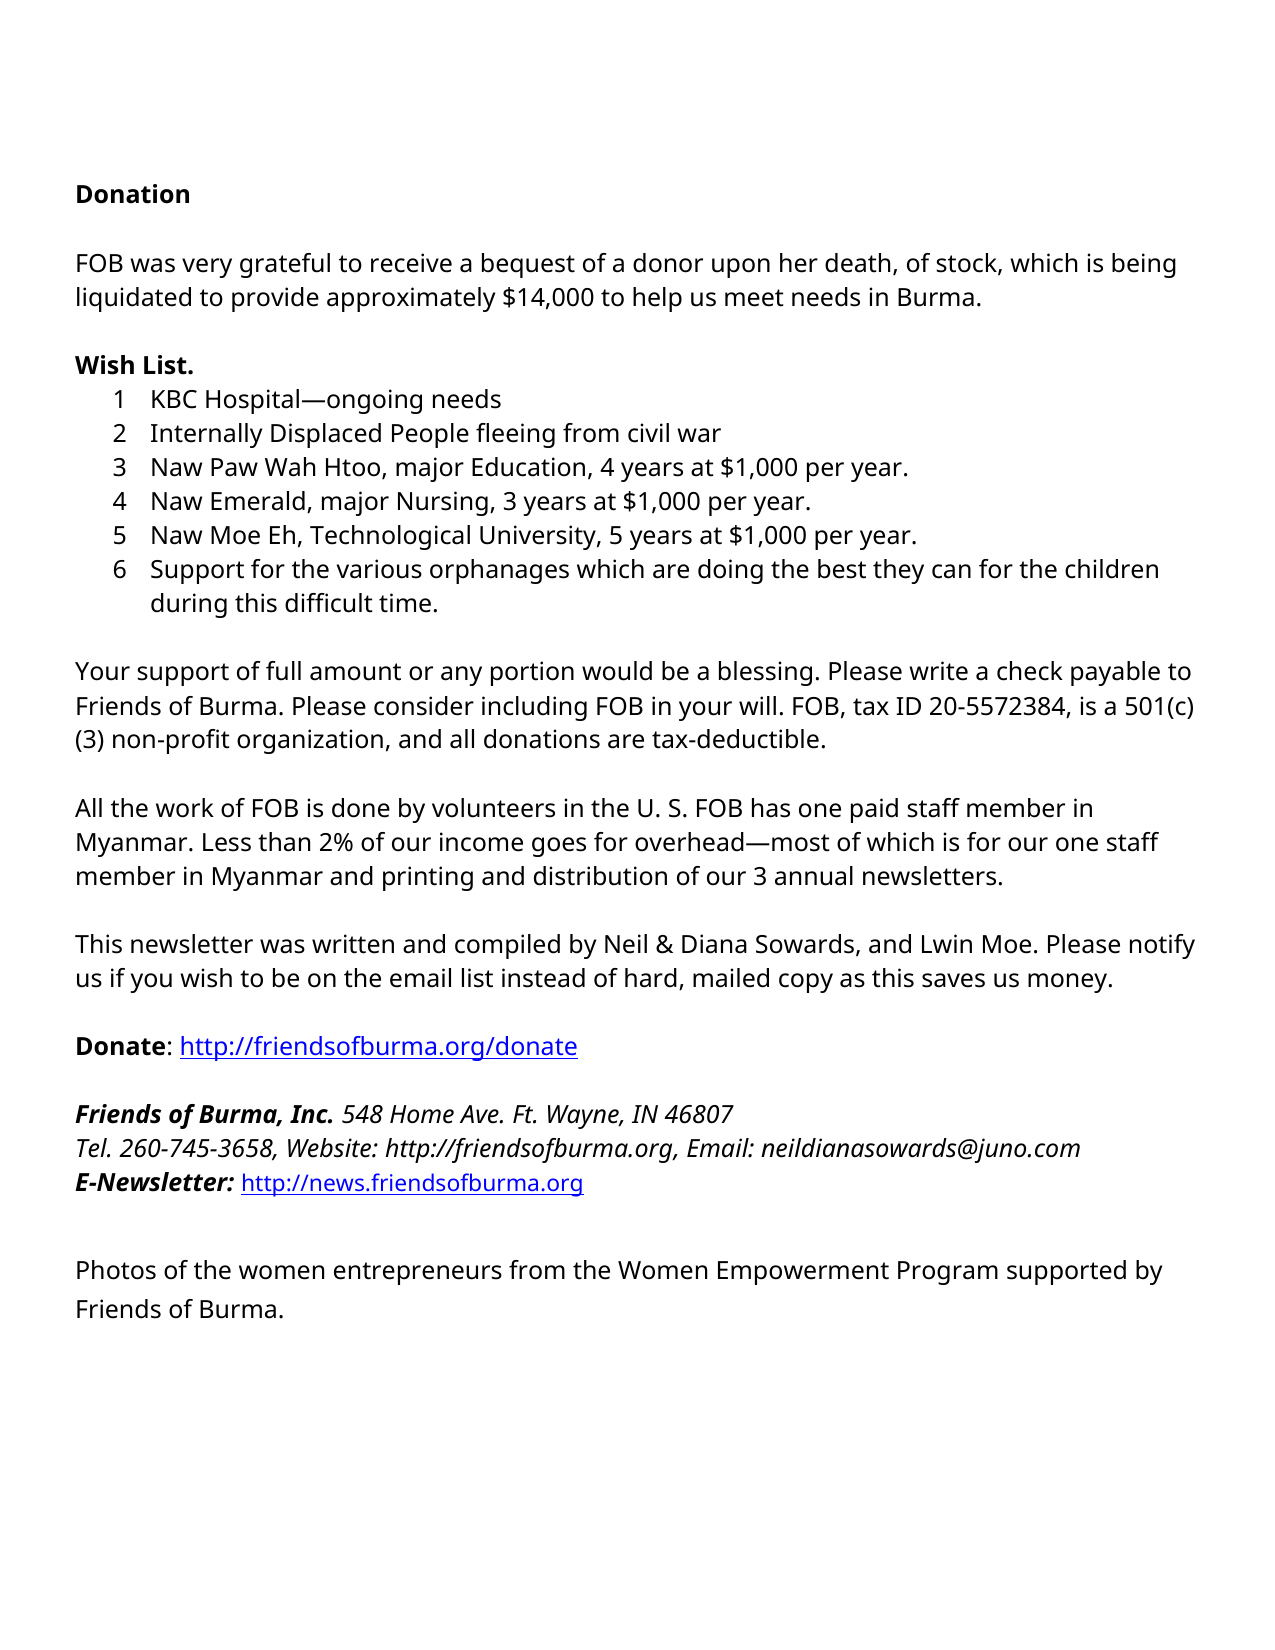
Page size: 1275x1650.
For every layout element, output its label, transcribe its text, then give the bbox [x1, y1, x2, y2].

text All the work of FOB is done by volunteers in the U. S. FOB has one paid staff member in Myanmar. Less than 2% of our income goes for overhead—most of which is for our one staff member in Myanmar and printing and distribution of our 3 annual newsletters. [75, 790, 1200, 892]
list Support for the various orphanages which are doing the best they can for the children during this difficult time. [112, 552, 1200, 620]
text Photos of the women entrepreneurs from the Women Empowerment Program supported by Friends of Burma. [75, 1253, 1200, 1326]
text Donation [75, 177, 1200, 211]
list Naw Paw Wah Htoo, major Education, 4 years at $1,000 per year. [112, 450, 1200, 484]
text Donate: http://friendsofburma.org/donate [75, 1029, 1200, 1063]
list Naw Emerald, major Nursing, 3 years at $1,000 per year. [112, 484, 1200, 518]
text Friends of Burma, Inc. 548 Home Ave. Ft. Wayne, IN 46807 [75, 1097, 1200, 1131]
text E-Newsletter: http://news.friendsofburma.org [75, 1165, 1200, 1199]
text This newsletter was written and compiled by Neil & Diana Sowards, and Lwin Moe. Please notify us if you wish to be on the email list instead of hard, mailed copy as this saves us money. [75, 927, 1200, 995]
text Wish List. [75, 347, 1200, 382]
list KBC Hospital—ongoing needs [112, 382, 1200, 416]
text Tel. 260-745-3658, Website: http://friendsofburma.org, Email: neildianasowards@juno.com [75, 1131, 1200, 1165]
list Internally Displaced People fleeing from civil war [112, 416, 1200, 450]
text FOB was very grateful to receive a bequest of a donor upon her death, of stock, which is being liquidated to provide approximately $14,000 to help us meet needs in Burma. [75, 245, 1200, 313]
list Naw Moe Eh, Technological University, 5 years at $1,000 per year. [112, 518, 1200, 552]
text Your support of full amount or any portion would be a blessing. Please write a check payable to Friends of Burma. Please consider including FOB in your will. FOB, tax ID 20-5572384, is a 501(c)(3) non-profit organization, and all donations are tax-deductible. [75, 654, 1200, 756]
